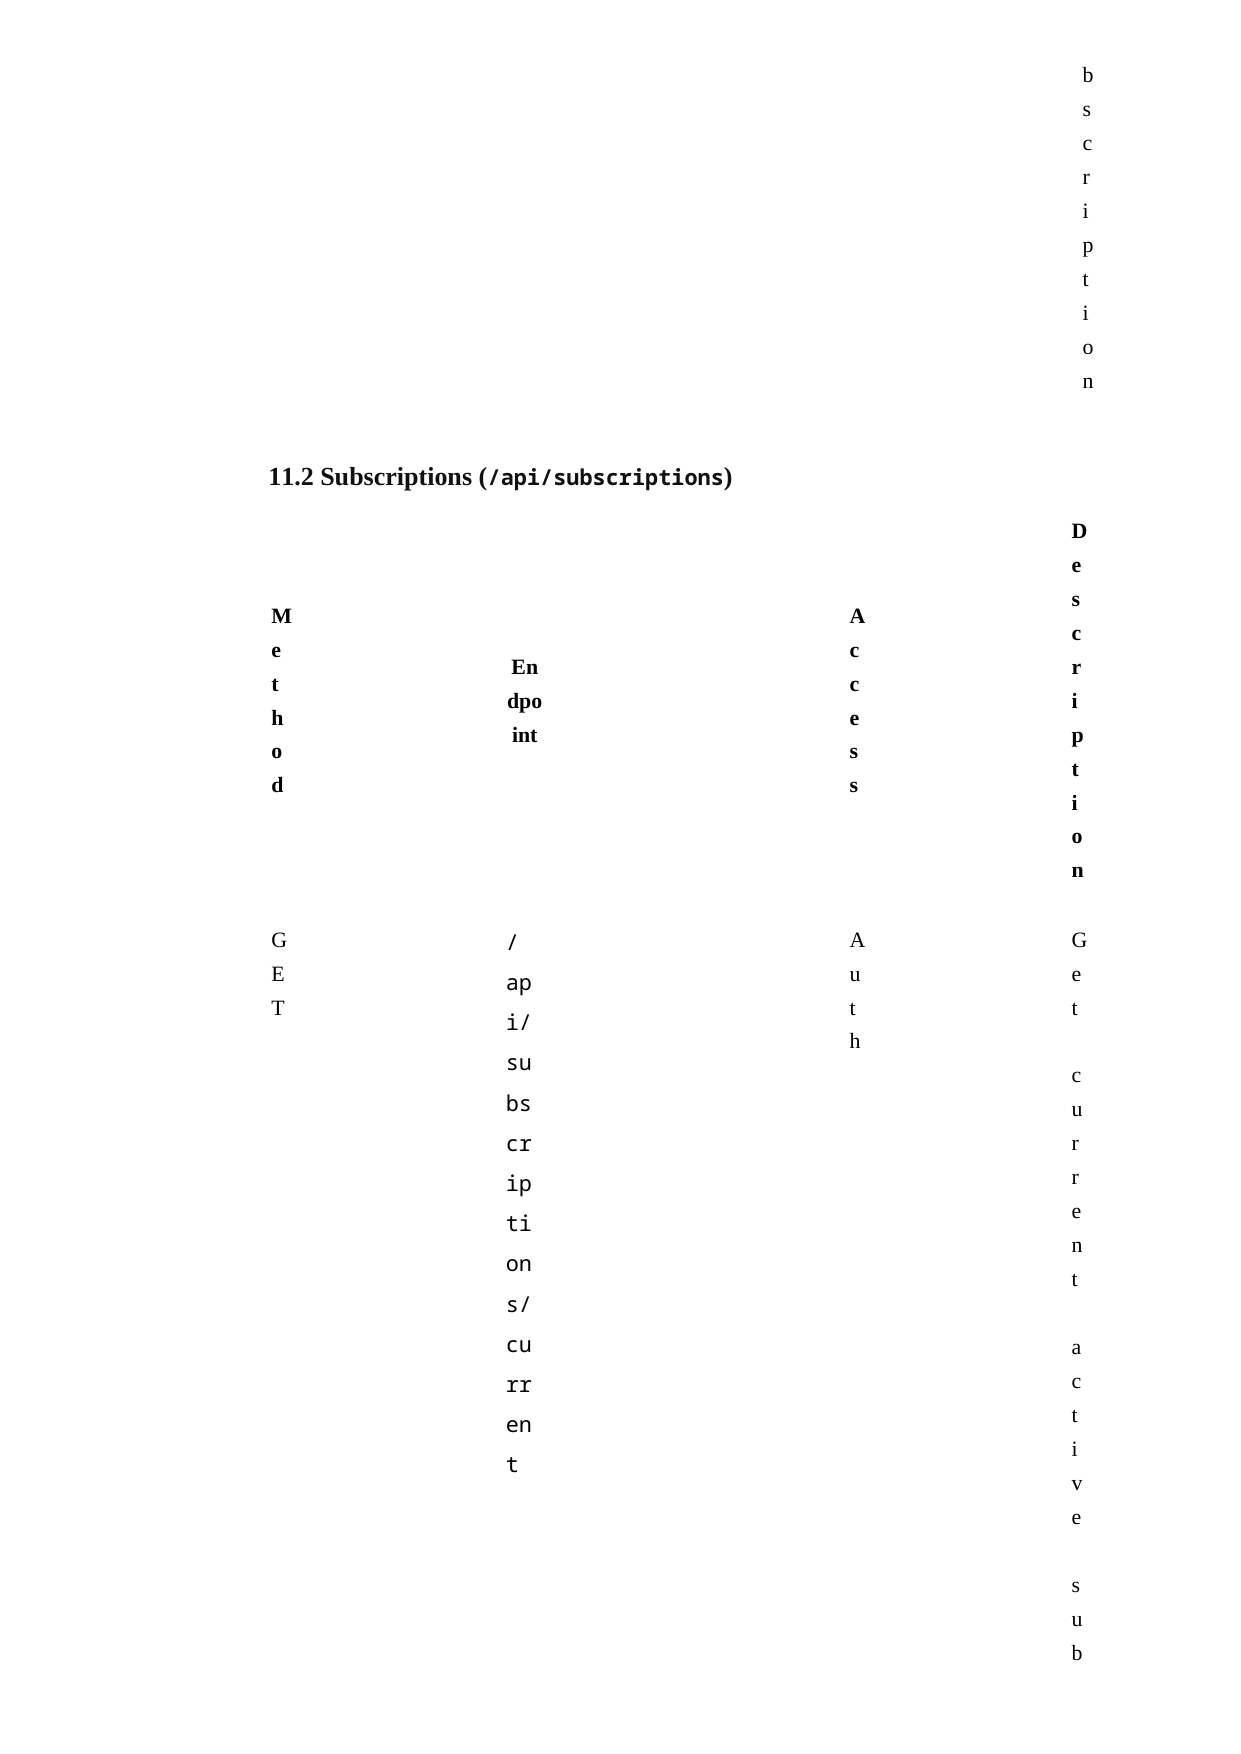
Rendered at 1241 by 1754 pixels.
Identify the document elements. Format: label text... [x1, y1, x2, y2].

table_cell /api/subscriptions/current [353, 924, 696, 1668]
table_header Access [696, 515, 918, 924]
table_header Description [919, 515, 1198, 924]
table_header Method [118, 515, 353, 924]
table_cell Auth [696, 924, 918, 1668]
table_header Endpoint [353, 515, 696, 924]
table_cell [118, 59, 362, 434]
subtitle 11.2 Subscriptions (/api/subscriptions) [268, 461, 1031, 492]
table_cell GET [118, 924, 353, 1668]
table_cell [708, 59, 929, 434]
table_cell bscription [929, 59, 1203, 434]
table_cell [362, 59, 707, 434]
table_cell Get current active sub [919, 924, 1198, 1668]
